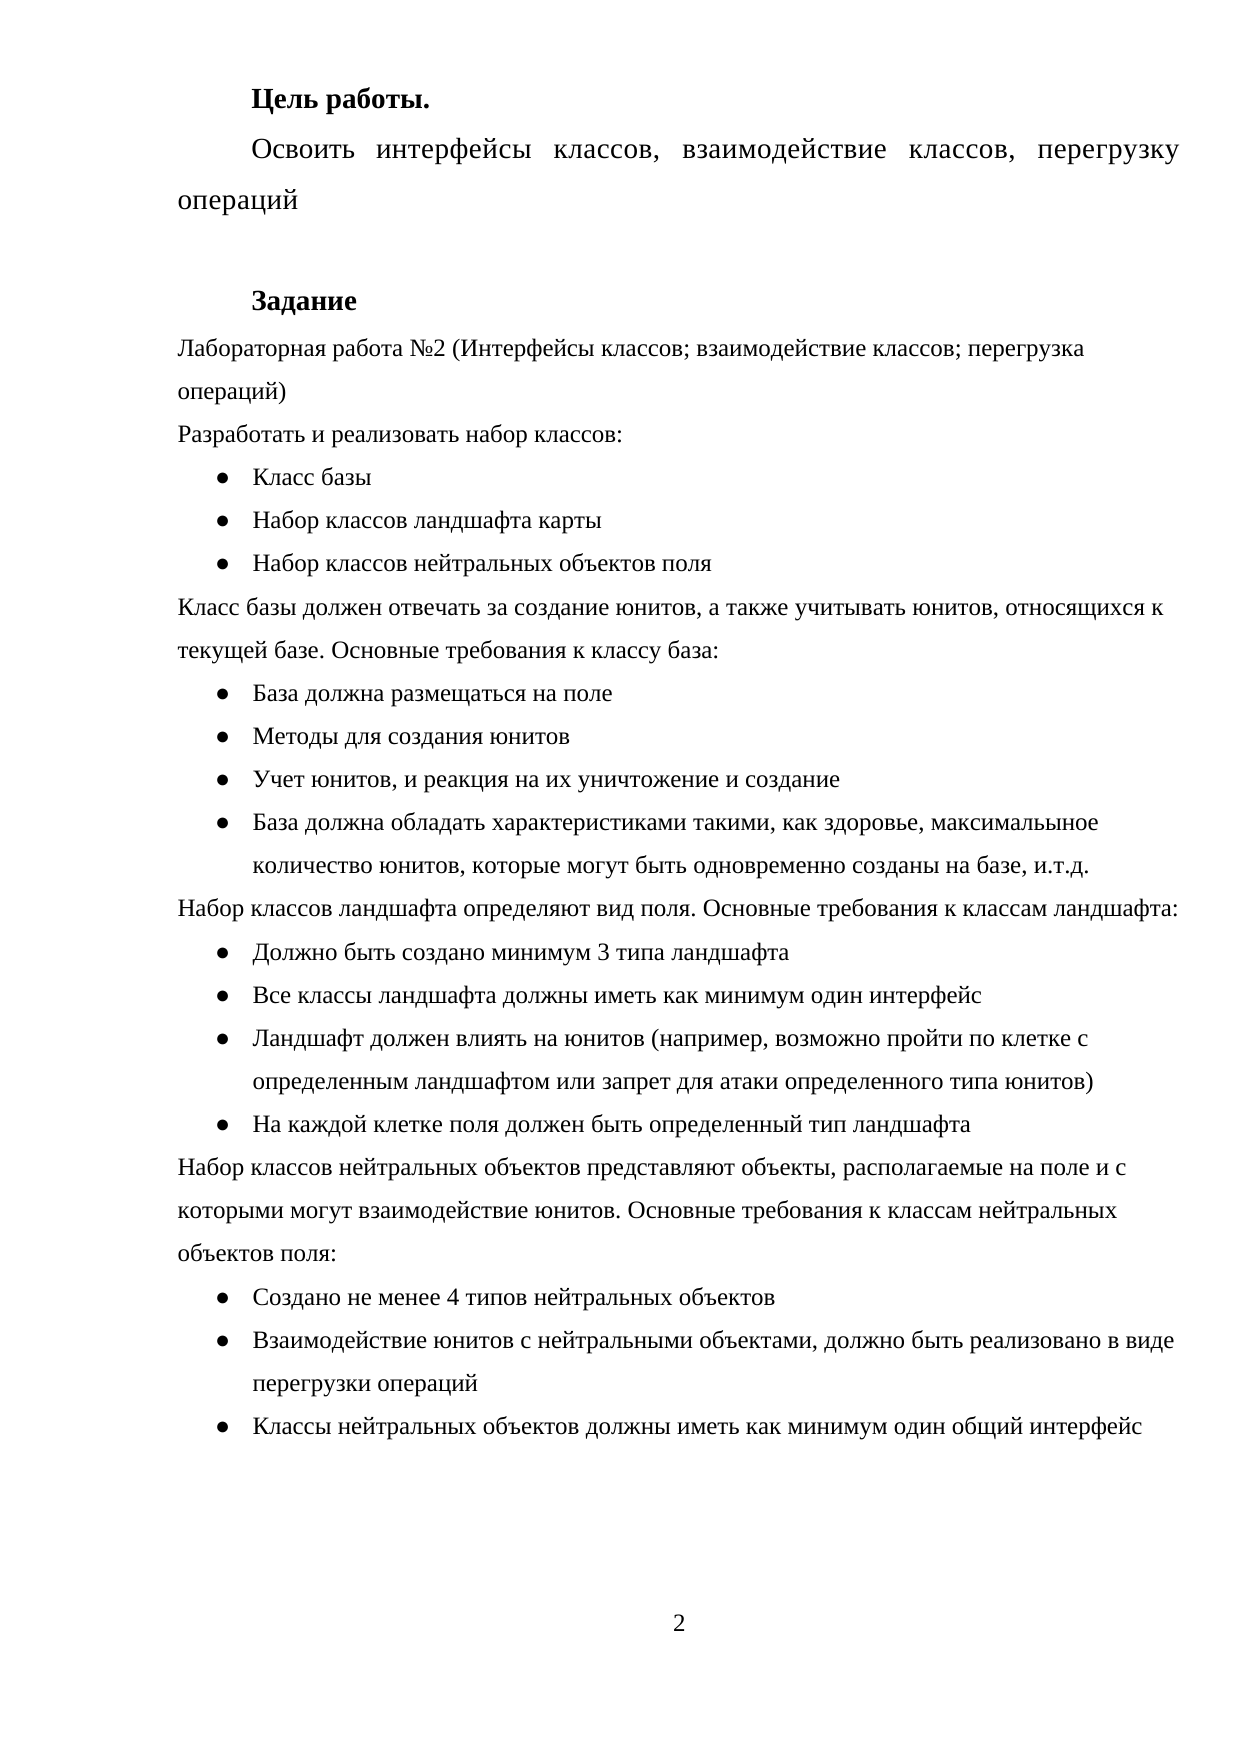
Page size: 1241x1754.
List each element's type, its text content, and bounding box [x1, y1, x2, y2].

list На каждой клетке поля должен быть определенный тип ландшафта [215, 1109, 1181, 1138]
list Методы для создания юнитов [215, 721, 1181, 750]
list Учет юнитов, и реакция на их уничтожение и создание [215, 764, 1181, 793]
list Все классы ландшафта должны иметь как минимум один интерфейс [215, 980, 1181, 1008]
text Набор классов ландшафта определяют вид поля. Основные требования к классам ландшафта: [177, 893, 1181, 922]
list Должно быть создано минимум 3 типа ландшафта [215, 937, 1181, 965]
list Ландшафт должен влиять на юнитов (например, возможно пройти по клетке с определенным ландшафтом или запрет для атаки определенного типа юнитов) [215, 1023, 1181, 1095]
list Набор классов нейтральных объектов поля [215, 548, 1181, 577]
list База должна обладать характеристиками такими, как здоровье, максимальыное количество юнитов, которые могут быть одновременно созданы на базе, и.т.д. [215, 807, 1181, 879]
list Классы нейтральных объектов должны иметь как минимум один общий интерфейс [215, 1411, 1181, 1440]
list Взаимодействие юнитов с нейтральными объектами, должно быть реализовано в виде перегрузки операций [215, 1325, 1181, 1397]
text Разработать и реализовать набор классов: [177, 419, 1181, 448]
list Набор классов ландшафта карты [215, 505, 1181, 534]
text Класс базы должен отвечать за создание юнитов, а также учитывать юнитов, относящихся к текущей базе. Основные требования к классу база: [177, 592, 1181, 663]
text Освоить интерфейсы классов, взаимодействие классов, перегрузку операций [177, 132, 1181, 216]
text Лабораторная работа №2 (Интерфейсы классов; взаимодействие классов; перегрузка операций) [177, 333, 1181, 405]
list Создано не менее 4 типов нейтральных объектов [215, 1282, 1181, 1310]
text Задание [177, 283, 1181, 316]
text Набор классов нейтральных объектов представляют объекты, располагаемые на поле и с которыми могут взаимодействие юнитов. Основные требования к классам нейтральных объектов поля: [177, 1152, 1181, 1267]
list База должна размещаться на поле [215, 678, 1181, 707]
list Класс базы [215, 462, 1181, 491]
text Цель работы. [177, 81, 1181, 115]
